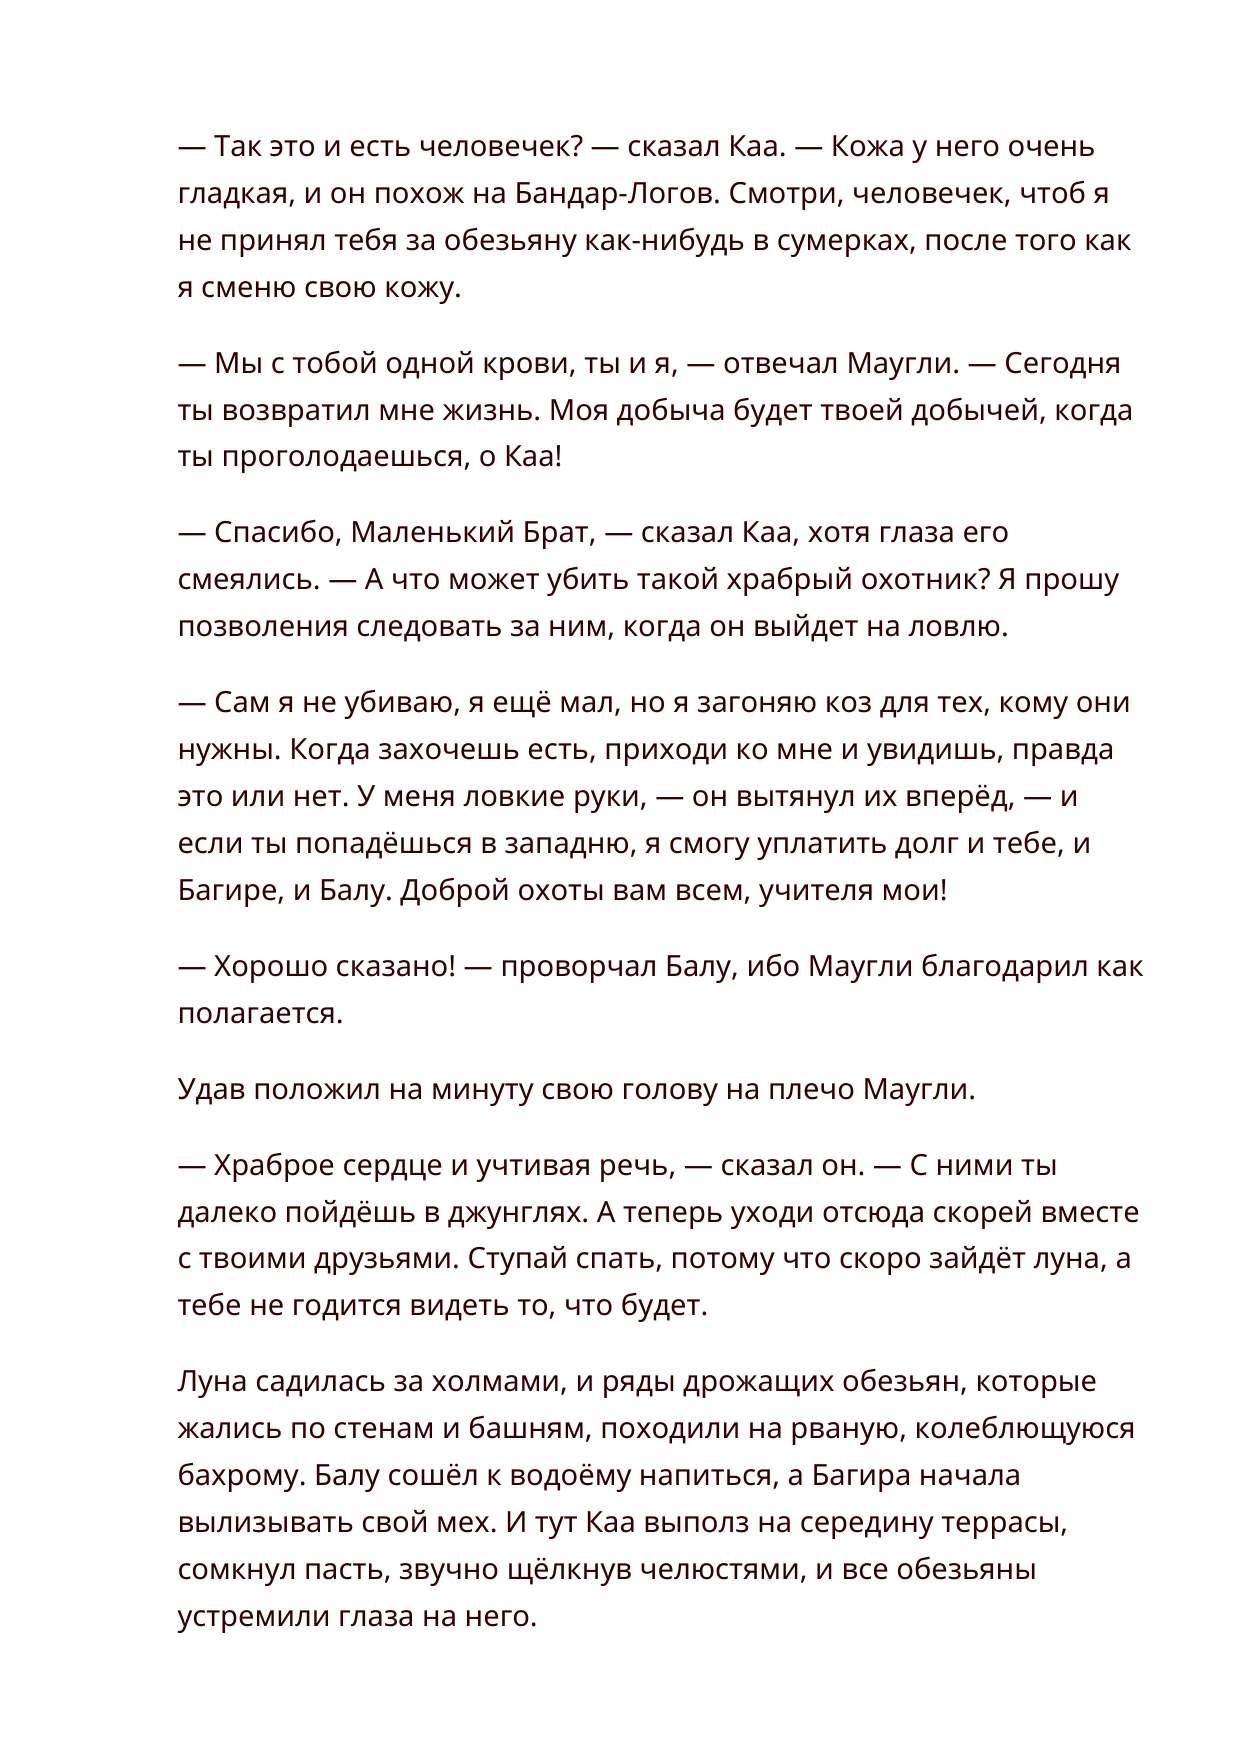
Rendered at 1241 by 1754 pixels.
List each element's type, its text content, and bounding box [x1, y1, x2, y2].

text — Мы с тобой одной крови, ты и я, — отвечал Маугли. — Сегодня ты возвратил мне жизнь. Моя добыча будет твоей добычей, когда ты проголодаешься, о Каа! [177, 335, 1152, 475]
text — Храброе сердце и учтивая речь, — сказал он. — С ними ты далеко пойдёшь в джунглях. А теперь уходи отсюда скорей вместе с твоими друзьями. Ступай спать, потому что скоро зайдёт луна, а тебе не годится видеть то, что будет. [177, 1137, 1152, 1324]
text — Так это и есть человечек? — сказал Каа. — Кожа у него очень гладкая, и он похож на Бандар-Логов. Смотри, человечек, чтоб я не принял тебя за обезьяну как-нибудь в сумерках, после того как я сменю свою кожу. [177, 118, 1152, 306]
text Удав положил на минуту свою голову на плечо Маугли. [177, 1061, 1152, 1108]
text — Сам я не убиваю, я ещё мал, но я загоняю коз для тех, кому они нужны. Когда захочешь есть, приходи ко мне и увидишь, правда это или нет. У меня ловкие руки, — он вытянул их вперёд, — и если ты попадёшься в западню, я смогу уплатить долг и тебе, и Багире, и Балу. Доброй охоты вам всем, учителя мои! [177, 674, 1152, 909]
text — Хорошо сказано! — проворчал Балу, ибо Маугли благодарил как полагается. [177, 938, 1152, 1032]
text Луна садилась за холмами, и ряды дрожащих обезьян, которые жались по стенам и башням, походили на рваную, колеблющуюся бахрому. Балу сошёл к водоёму напиться, а Багира начала вылизывать свой мех. И тут Каа выполз на середину террасы, сомкнул пасть, звучно щёлкнув челюстями, и все обезьяны устремили глаза на него. [177, 1353, 1152, 1635]
text — Спасибо, Маленький Брат, — сказал Каа, хотя глаза его смеялись. — А что может убить такой храбрый охотник? Я прошу позволения следовать за ним, когда он выйдет на ловлю. [177, 504, 1152, 645]
